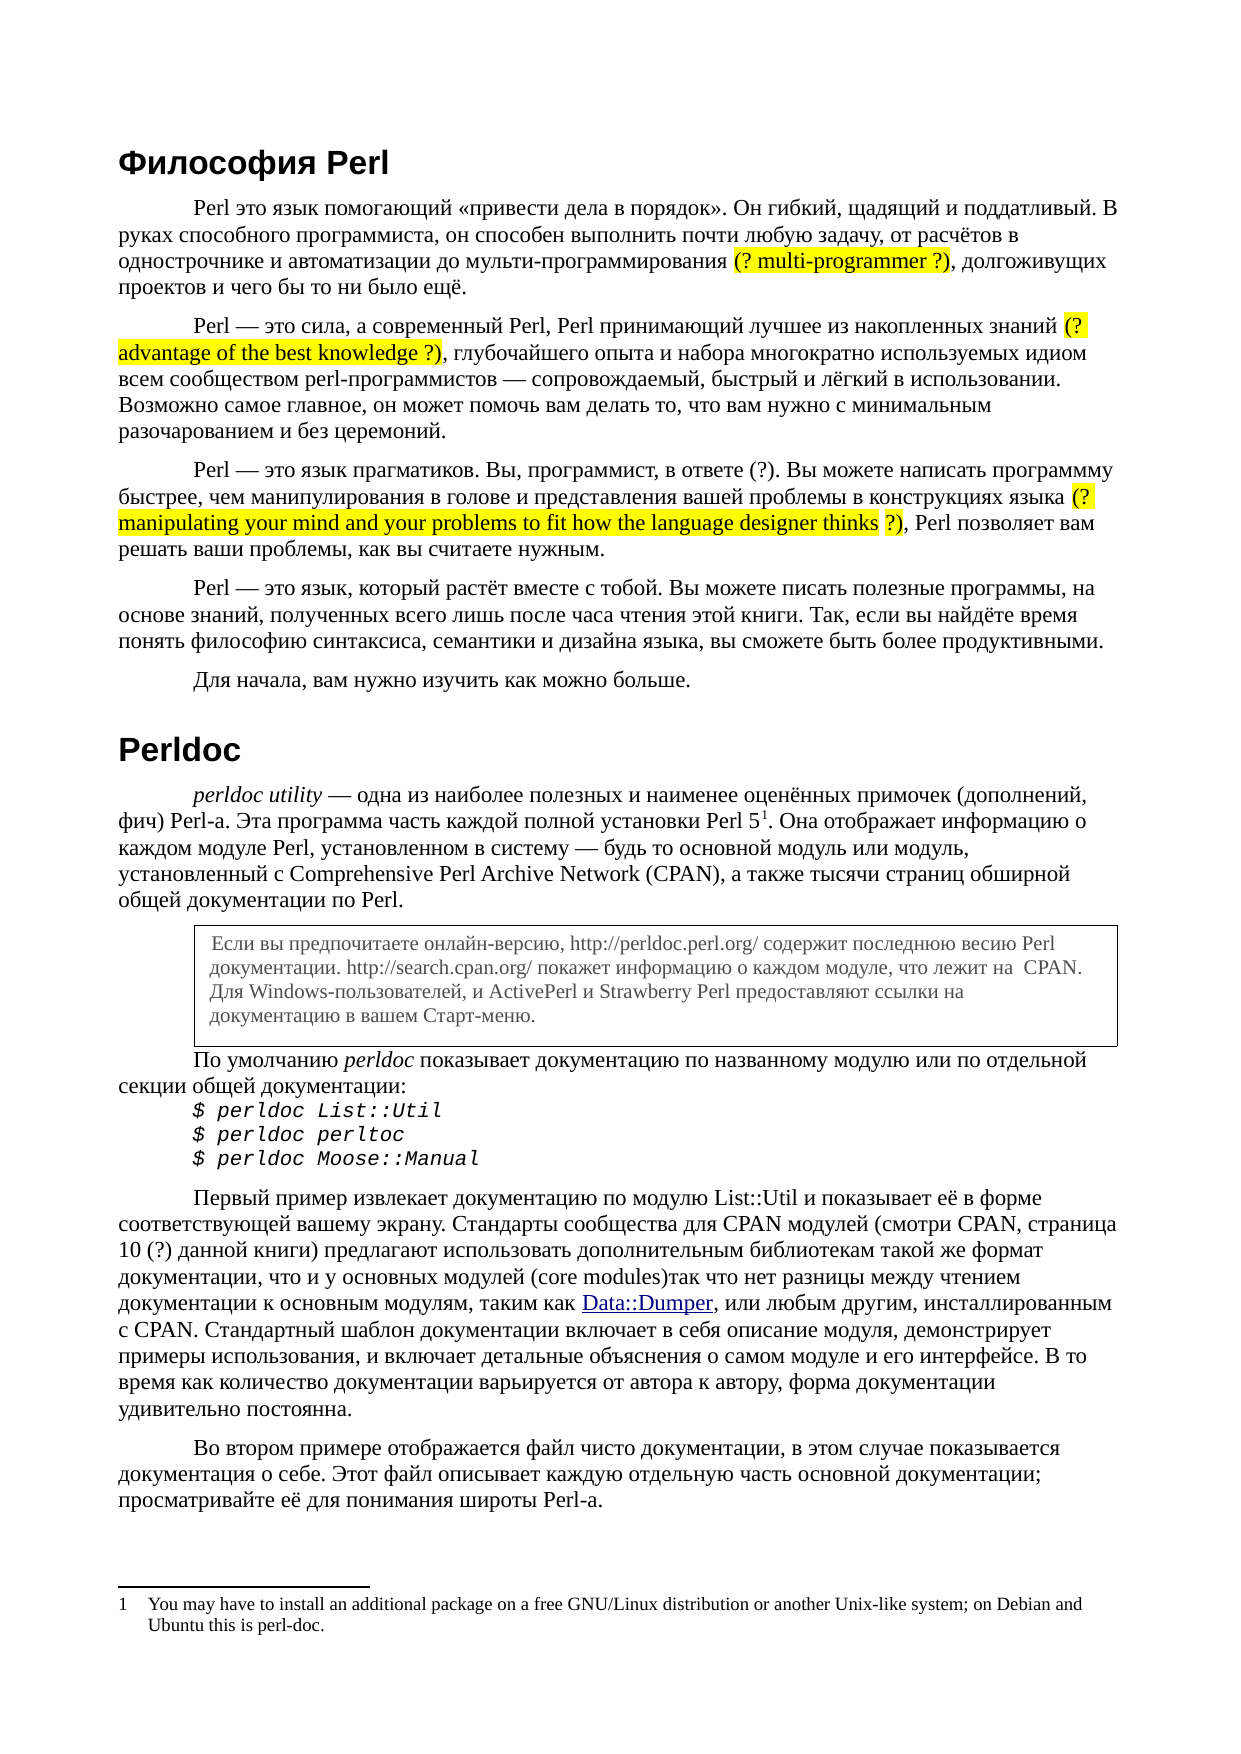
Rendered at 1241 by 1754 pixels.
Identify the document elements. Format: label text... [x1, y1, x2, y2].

subtitle Философия Perl [118, 143, 1122, 182]
text Perl — это язык, который растёт вместе с тобой. Вы можете писать полезные программы, на основе знаний, полученных всего лишь после часа чтения этой книги. Так, если вы найдёте время понять философию синтаксиса, семантики и дизайна языка, вы сможете быть более продуктивными. [118, 574, 1122, 653]
text Perl — это язык прагматиков. Вы, программист, в ответе (?). Вы можете написать программму быстрее, чем манипулирования в голове и представления вашей проблемы в конструкциях языка (? manipulating your mind and your problems to fit how the language designer thinks ?), Perl позволяет вам решать ваши проблемы, как вы считаете нужным. [118, 456, 1122, 562]
text perldoc utility — одна из наиболее полезных и наименее оценённых примочек (дополнений, фич) Perl-а. Эта программа часть каждой полной установки Perl 5. Она отображает информацию о каждом модуле Perl, установленном в систему — будь то основной модуль или модуль, установленный с Comprehensive Perl Archive Network (CPAN), а также тысячи страниц обширной общей документации по Perl. [118, 781, 1122, 913]
text По умолчанию perldoc показывает документацию по названному модулю или по отдельной секции общей документации: $ perldoc List::Util $ perldoc perltoc $ perldoc Moose::Manual [118, 1046, 1122, 1171]
subtitle Perldoc [118, 730, 1122, 768]
text You may have to install an additional package on a free GNU/Linux distribution or another Unix-like system; on Debian and Ubuntu this is perl-doc. [118, 1593, 1122, 1636]
text Perl это язык помогающий «привести дела в порядок». Он гибкий, щадящий и поддатливый. В руках способного программиста, он способен выполнить почти любую задачу, от расчётов в однострочнике и автоматизации до мульти-программирования (? multi-programmer ?), долгоживущих проектов и чего бы то ни было ещё. [118, 194, 1122, 300]
text Perl — это сила, а современный Perl, Perl принимающий лучшее из накопленных знаний (? advantage of the best knowledge ?), глубочайшего опыта и набора многократно используемых идиом всем сообществом perl-программистов — сопровождаемый, быстрый и лёгкий в использовании. Возможно самое главное, он может помочь вам делать то, что вам нужно с минимальным разочарованием и без церемоний. [118, 312, 1122, 444]
table_header Если вы предпочитаете онлайн-версию, http://perldoc.perl.org/ содержит последнюю весию Perl документации. http://search.cpan.org/ покажет информацию о каждом модуле, что лежит на CPAN. Для Windows-пользователей, и ActivePerl и Strawberry Perl предоставляют ссылки на документацию в вашем Старт-меню. [195, 926, 1117, 1046]
text Для начала, вам нужно изучить как можно больше. [118, 666, 1122, 692]
text Первый пример извлекает документацию по модулю List::Util и показывает её в форме соответствующей вашему экрану. Стандарты сообщества для CPAN модулей (смотри CPAN, страница 10 (?) данной книги) предлагают использовать дополнительным библиотекам такой же формат документации, что и у основных модулей (core modules)так что нет разницы между чтением документации к основным модулям, таким как Data::Dumper, или любым другим, инсталлированным с CPAN. Стандартный шаблон документации включает в себя описание модуля, демонстрирует примеры использования, и включает детальные объяснения о самом модуле и его интерфейсе. В то время как количество документации варьируется от автора к автору, форма документации удивительно постоянна. [118, 1184, 1122, 1421]
text Во втором примере отображается файл чисто документации, в этом случае показывается документация о себе. Этот файл описывает каждую отдельную часть основной документации; просматривайте её для понимания широты Perl-а. [118, 1433, 1122, 1513]
